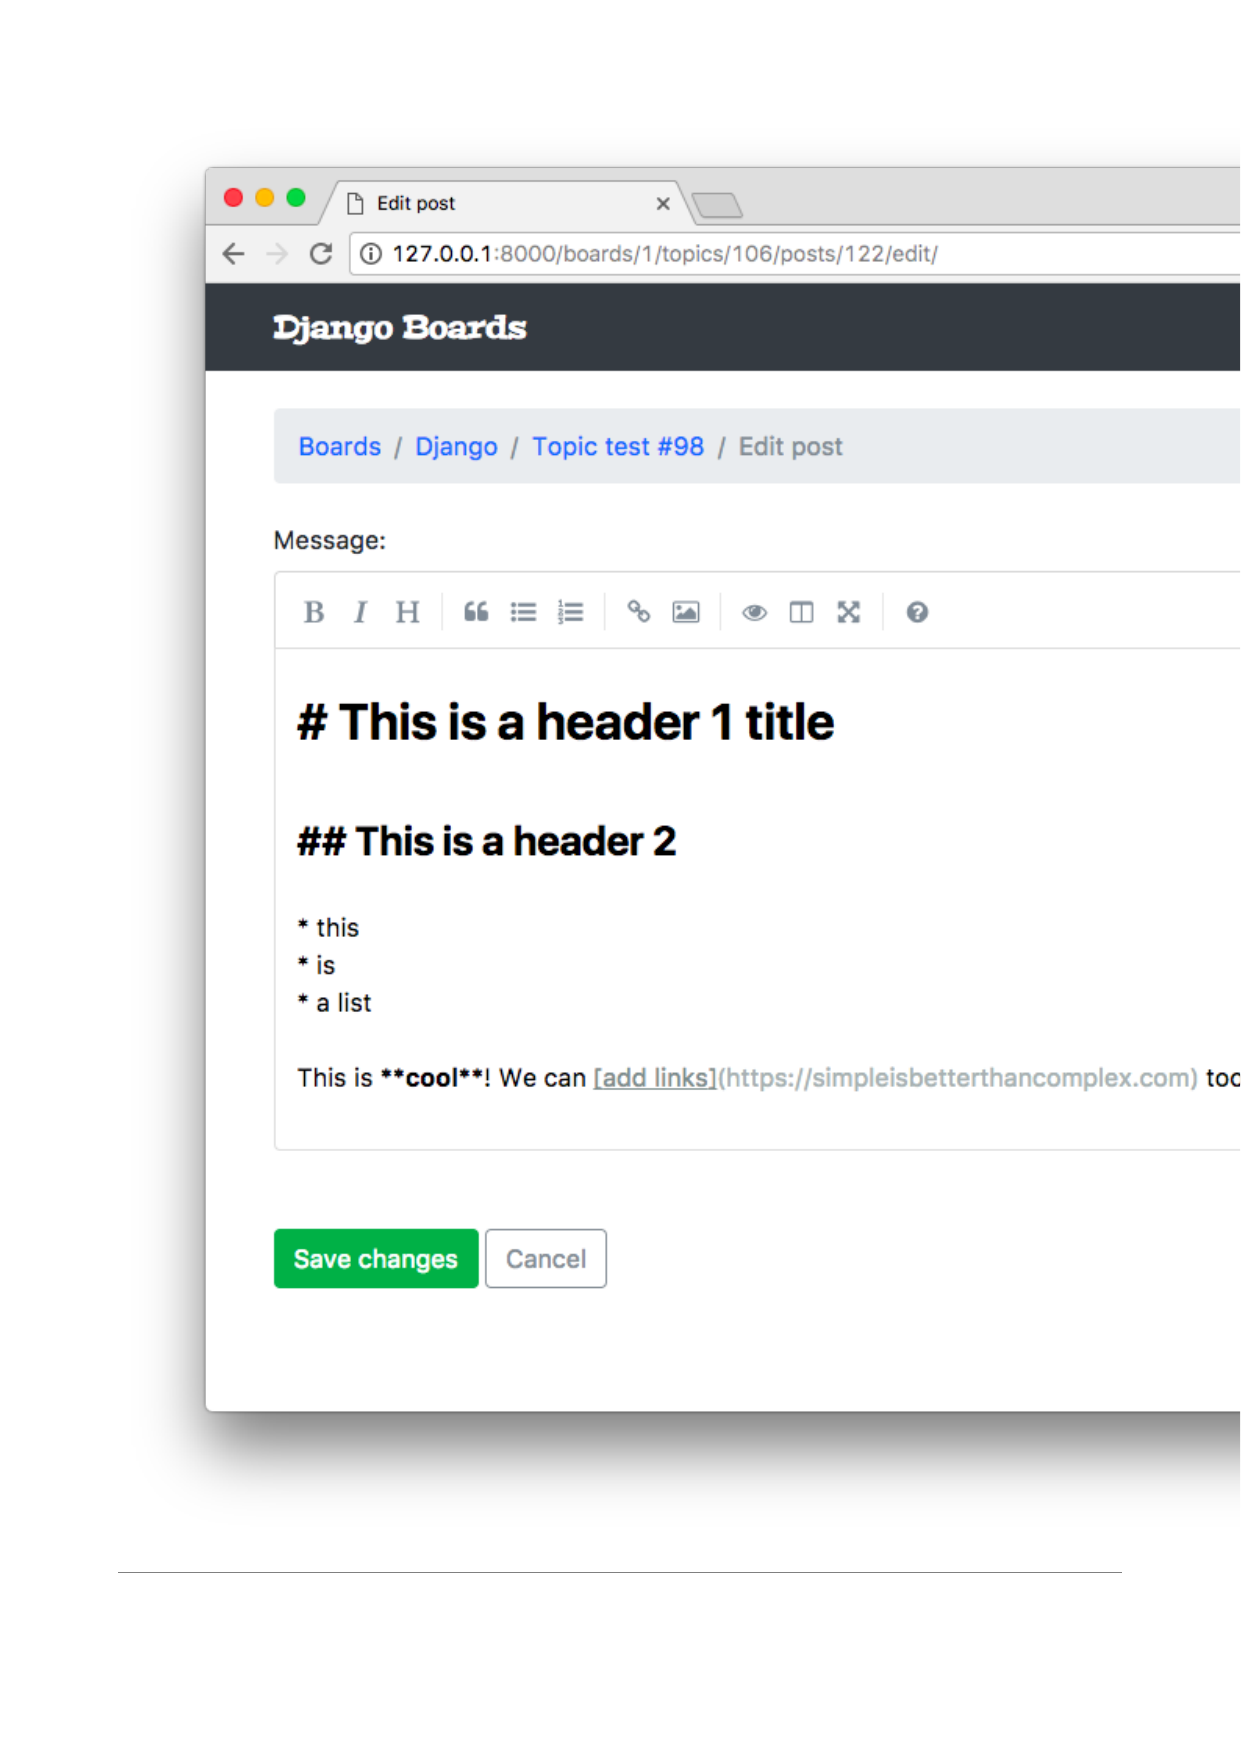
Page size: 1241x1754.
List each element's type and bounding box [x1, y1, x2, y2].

picture [118, 118, 1241, 1537]
